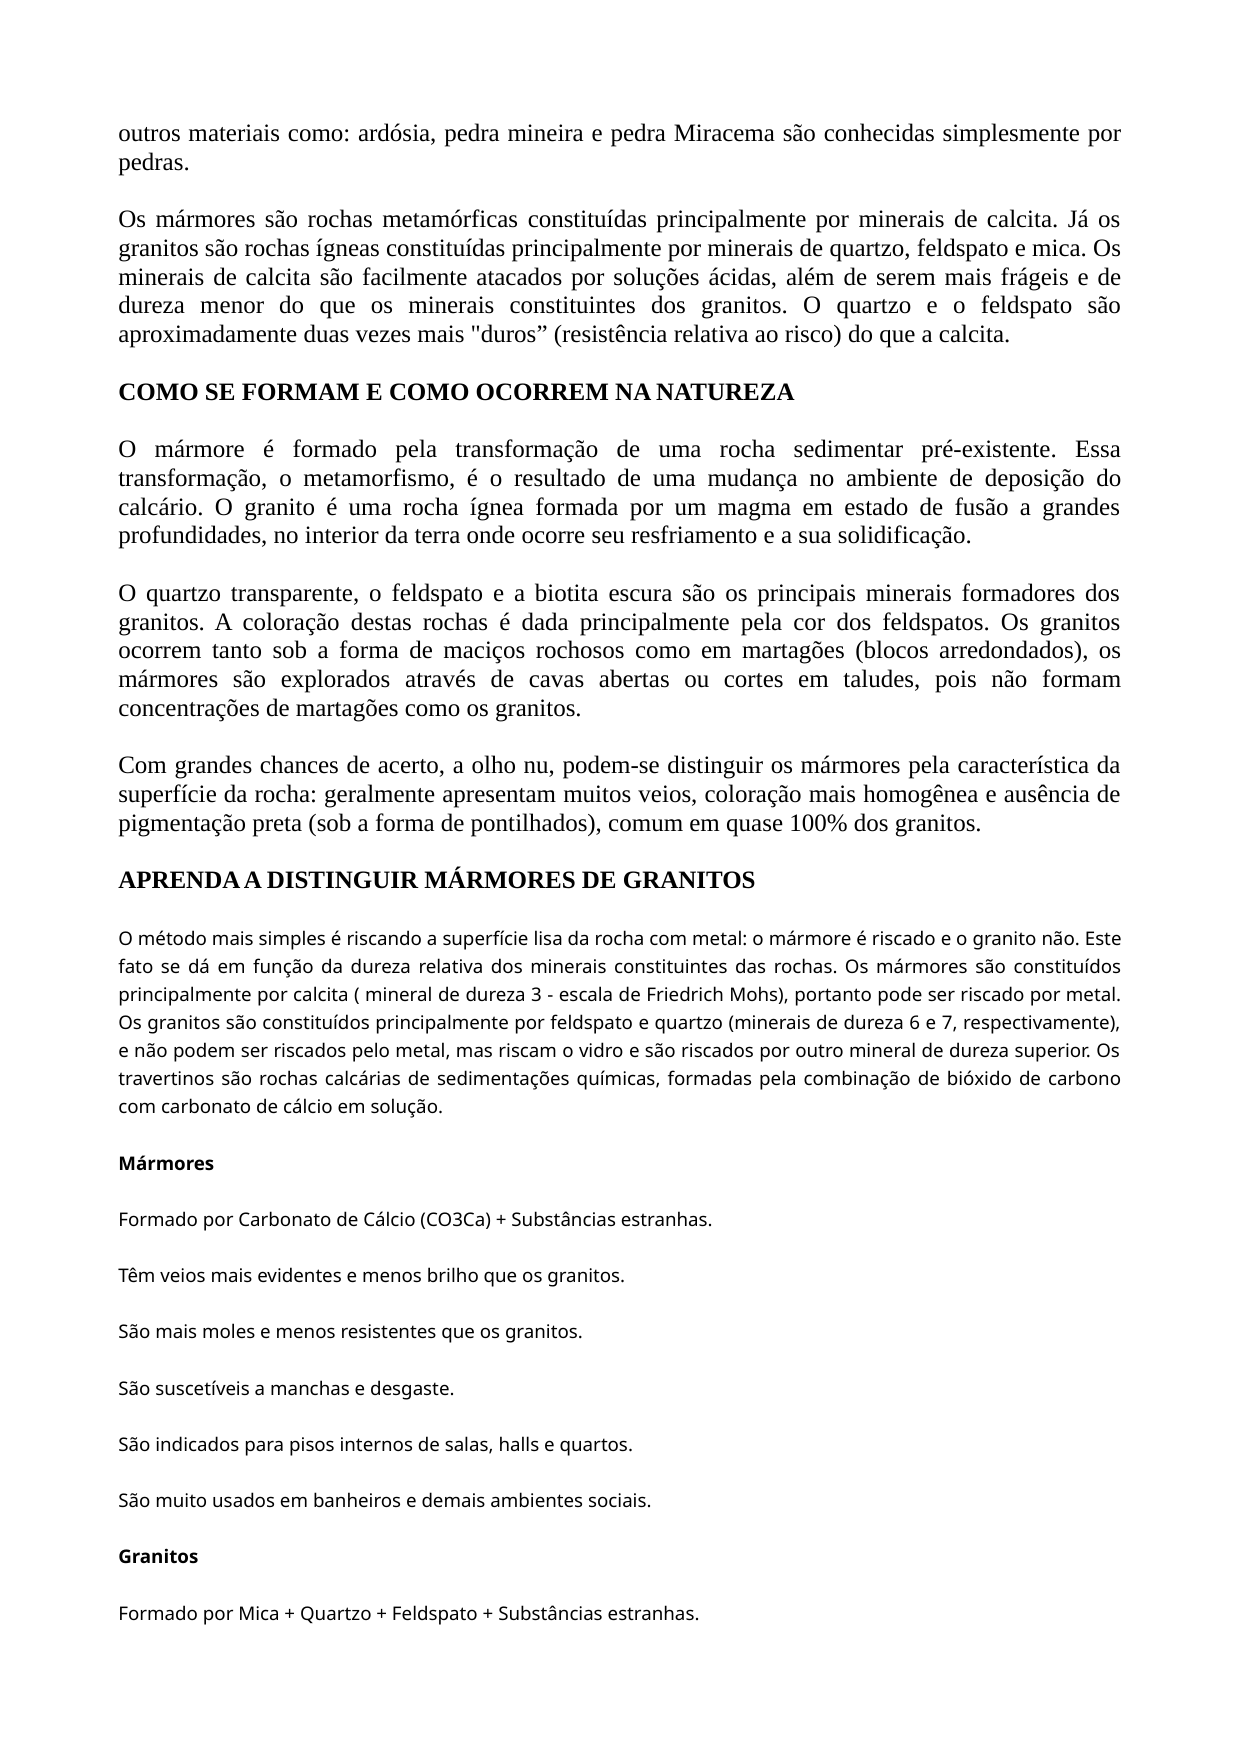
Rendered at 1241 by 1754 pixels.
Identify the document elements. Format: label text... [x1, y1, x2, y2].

text O quartzo transparente, o feldspato e a biotita escura são os principais minerais formadores dos granitos. A coloração destas rochas é dada principalmente pela cor dos feldspatos. Os granitos ocorrem tanto sob a forma de maciços rochosos como em martagões (blocos arredondados), os mármores são explorados através de cavas abertas ou cortes em taludes, pois não formam concentrações de martagões como os granitos. [118, 578, 1122, 722]
text COMO SE FORMAM E COMO OCORREM NA NATUREZA [118, 377, 1122, 406]
text Mármores [118, 1147, 1122, 1176]
text São indicados para pisos internos de salas, halls e quartos. [118, 1429, 1122, 1457]
text Têm veios mais evidentes e menos brilho que os granitos. [118, 1260, 1122, 1288]
text São muito usados em banheiros e demais ambientes sociais. [118, 1485, 1122, 1513]
text O método mais simples é riscando a superfície lisa da rocha com metal: o mármore é riscado e o granito não. Este fato se dá em função da dureza relativa dos minerais constituintes das rochas. Os mármores são constituídos principalmente por calcita ( mineral de dureza 3 - escala de Friedrich Mohs), portanto pode ser riscado por metal. Os granitos são constituídos principalmente por feldspato e quartzo (minerais de dureza 6 e 7, respectivamente), e não podem ser riscados pelo metal, mas riscam o vidro e são riscados por outro mineral de dureza superior. Os travertinos são rochas calcárias de sedimentações químicas, formadas pela combinação de bióxido de carbono com carbonato de cálcio em solução. [118, 894, 1122, 1119]
text São mais moles e menos resistentes que os granitos. [118, 1316, 1122, 1344]
text Formado por Carbonato de Cálcio (CO3Ca) + Substâncias estranhas. [118, 1204, 1122, 1232]
text Com grandes chances de acerto, a olho nu, podem-se distinguir os mármores pela característica da superfície da rocha: geralmente apresentam muitos veios, coloração mais homogênea e ausência de pigmentação preta (sob a forma de pontilhados), comum em quase 100% dos granitos. [118, 751, 1122, 837]
text Formado por Mica + Quartzo + Feldspato + Substâncias estranhas. [118, 1597, 1122, 1626]
text O mármore é formado pela transformação de uma rocha sedimentar pré-existente. Essa transformação, o metamorfismo, é o resultado de uma mudança no ambiente de deposição do calcário. O granito é uma rocha ígnea formada por um magma em estado de fusão a grandes profundidades, no interior da terra onde ocorre seu resfriamento e a sua solidificação. [118, 434, 1122, 549]
text São suscetíveis a manchas e desgaste. [118, 1372, 1122, 1401]
text outros materiais como: ardósia, pedra mineira e pedra Miracema são conhecidas simplesmente por pedras. [118, 118, 1122, 176]
text Os mármores são rochas metamórficas constituídas principalmente por minerais de calcita. Já os granitos são rochas ígneas constituídas principalmente por minerais de quartzo, feldspato e mica. Os minerais de calcita são facilmente atacados por soluções ácidas, além de serem mais frágeis e de dureza menor do que os minerais constituintes dos granitos. O quartzo e o feldspato são aproximadamente duas vezes mais "duros” (resistência relativa ao risco) do que a calcita. [118, 204, 1122, 348]
text APRENDA A DISTINGUIR MÁRMORES DE GRANITOS [118, 866, 1122, 894]
text Granitos [118, 1541, 1122, 1569]
